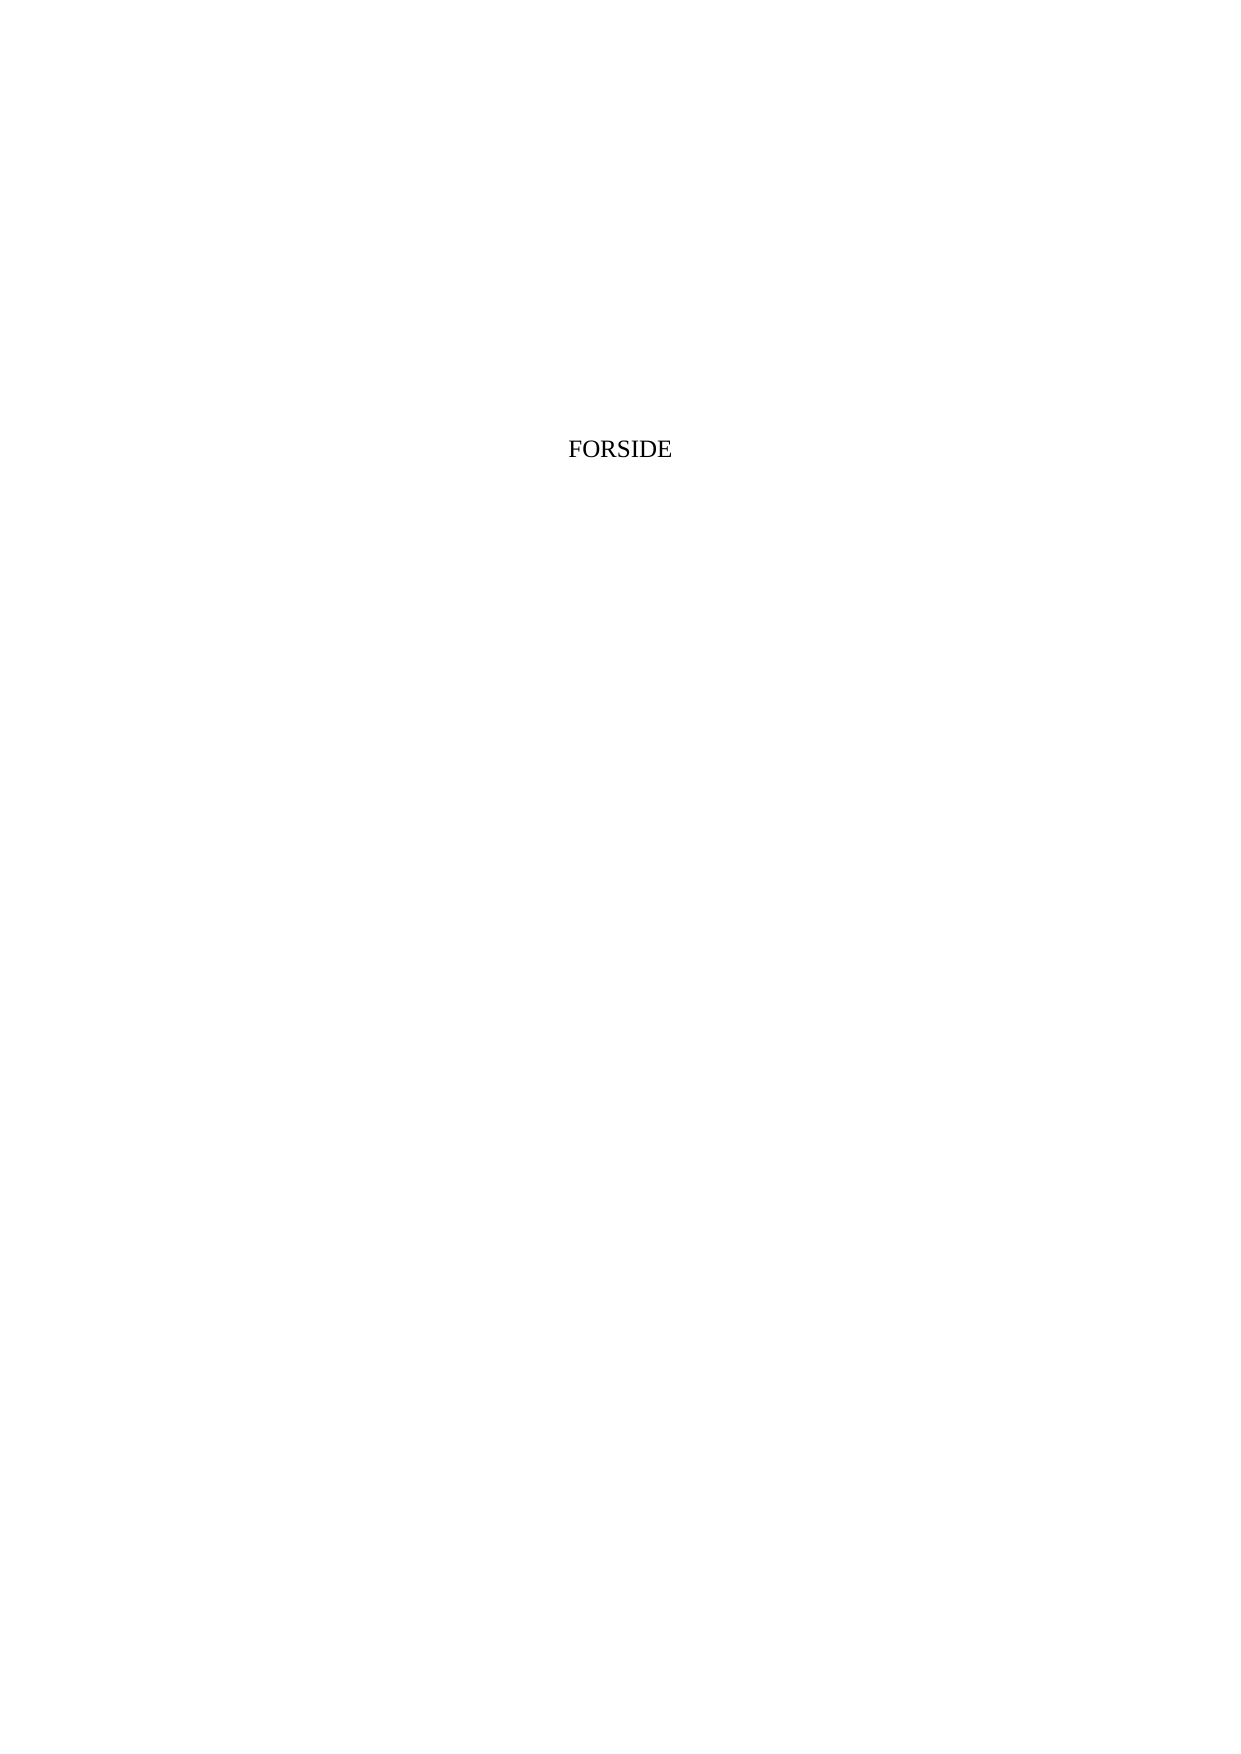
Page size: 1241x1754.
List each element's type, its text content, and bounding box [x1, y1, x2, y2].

text FORSIDE [118, 434, 1122, 463]
